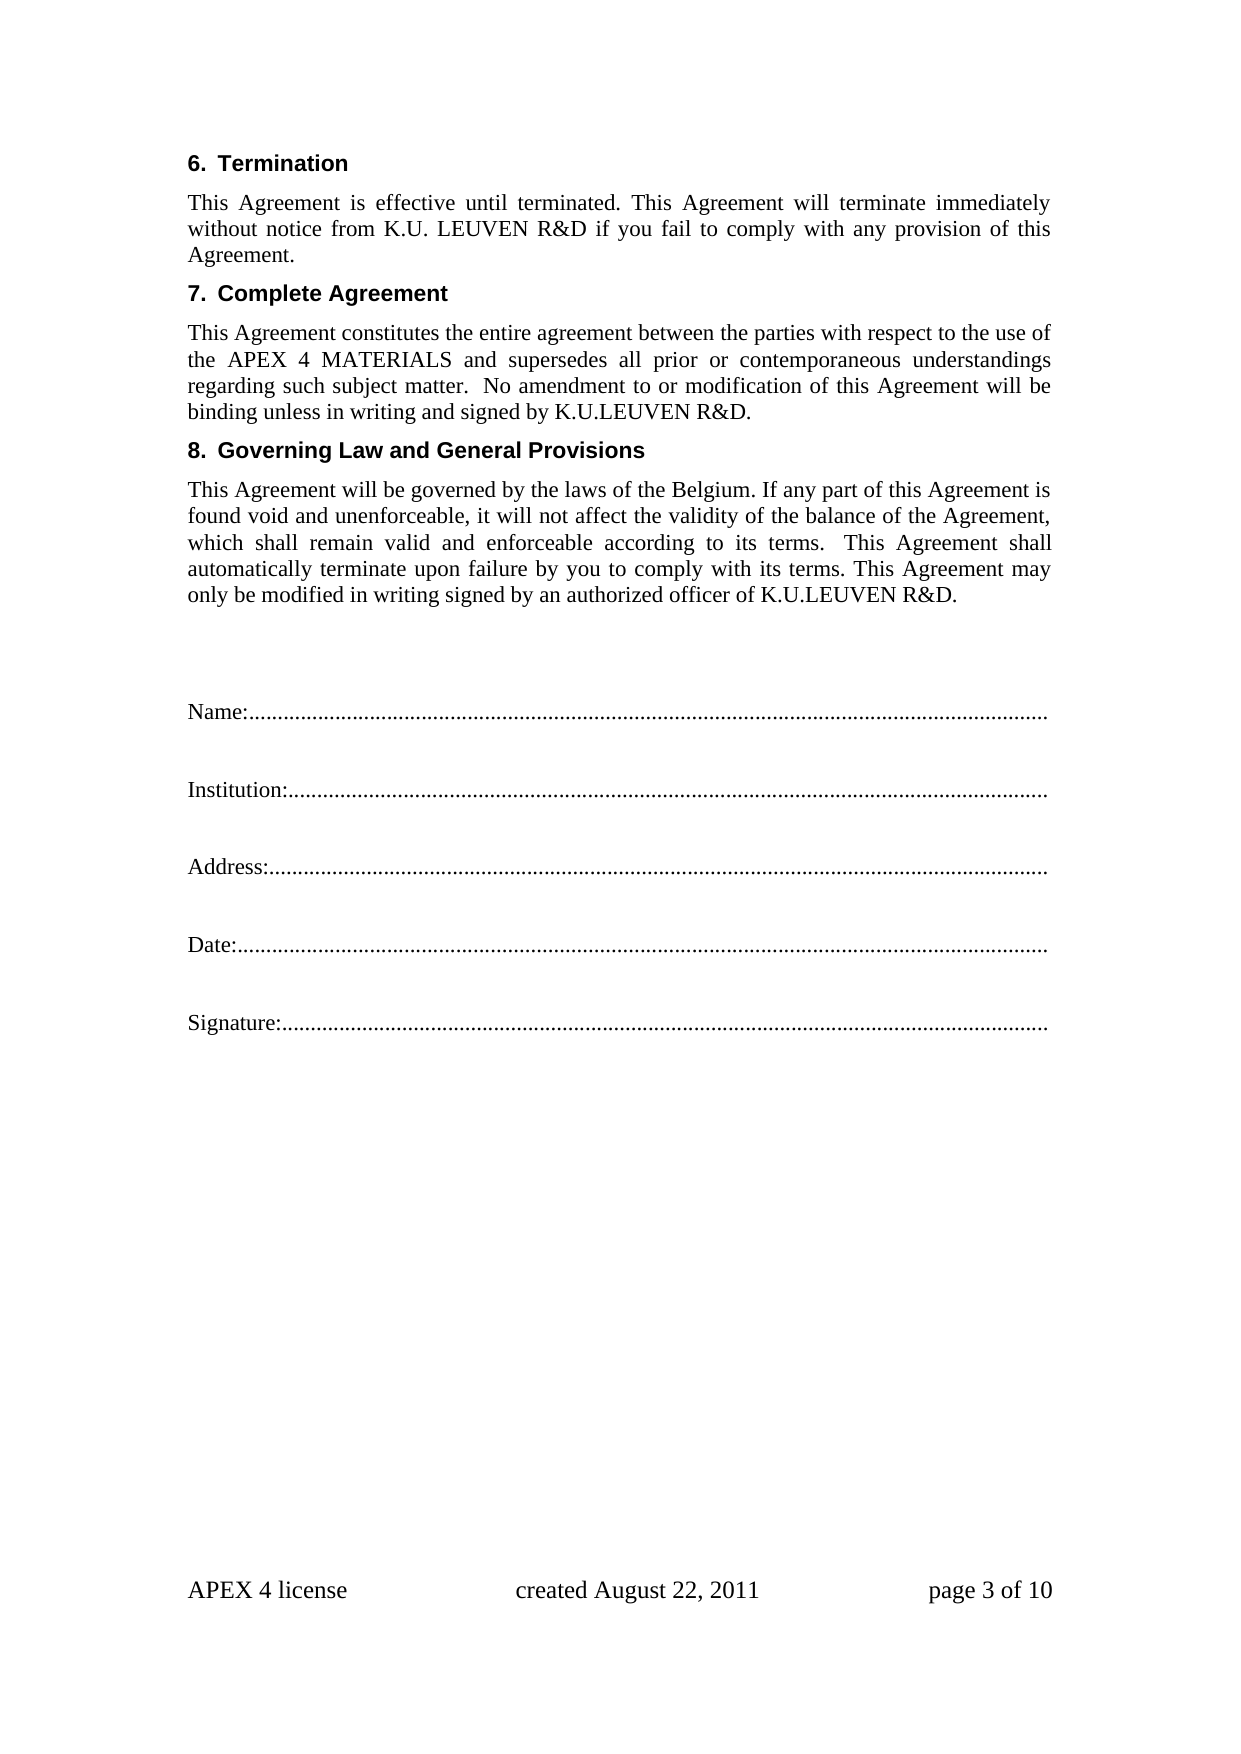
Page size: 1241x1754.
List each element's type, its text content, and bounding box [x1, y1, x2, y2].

text Date: [187, 931, 1053, 957]
text This Agreement constitutes the entire agreement between the parties with respect to the use of the APEX 4 MATERIALS and supersedes all prior or contemporaneous understandings regarding such subject matter. No amendment to or modification of this Agreement will be binding unless in writing and signed by K.U.LEUVEN R&D. [187, 319, 1053, 425]
text Signature: [187, 1009, 1053, 1035]
subtitle Complete Agreement [187, 280, 1053, 307]
text Address: [187, 853, 1053, 880]
subtitle Governing Law and General Provisions [187, 437, 1053, 463]
text This Agreement will be governed by the laws of the Belgium. If any part of this Agreement is found void and unenforceable, it will not affect the validity of the balance of the Agreement, which shall remain valid and enforceable according to its terms. This Agreement shall automatically terminate upon failure by you to comply with its terms. This Agreement may only be modified in writing signed by an authorized officer of K.U.LEUVEN R&D. [187, 476, 1053, 608]
text This Agreement is effective until terminated. This Agreement will terminate immediately without notice from K.U. LEUVEN R&D if you fail to comply with any provision of this Agreement. [187, 189, 1053, 268]
text Institution: [187, 776, 1053, 802]
text Name: [187, 698, 1053, 724]
subtitle Termination [187, 150, 1053, 176]
